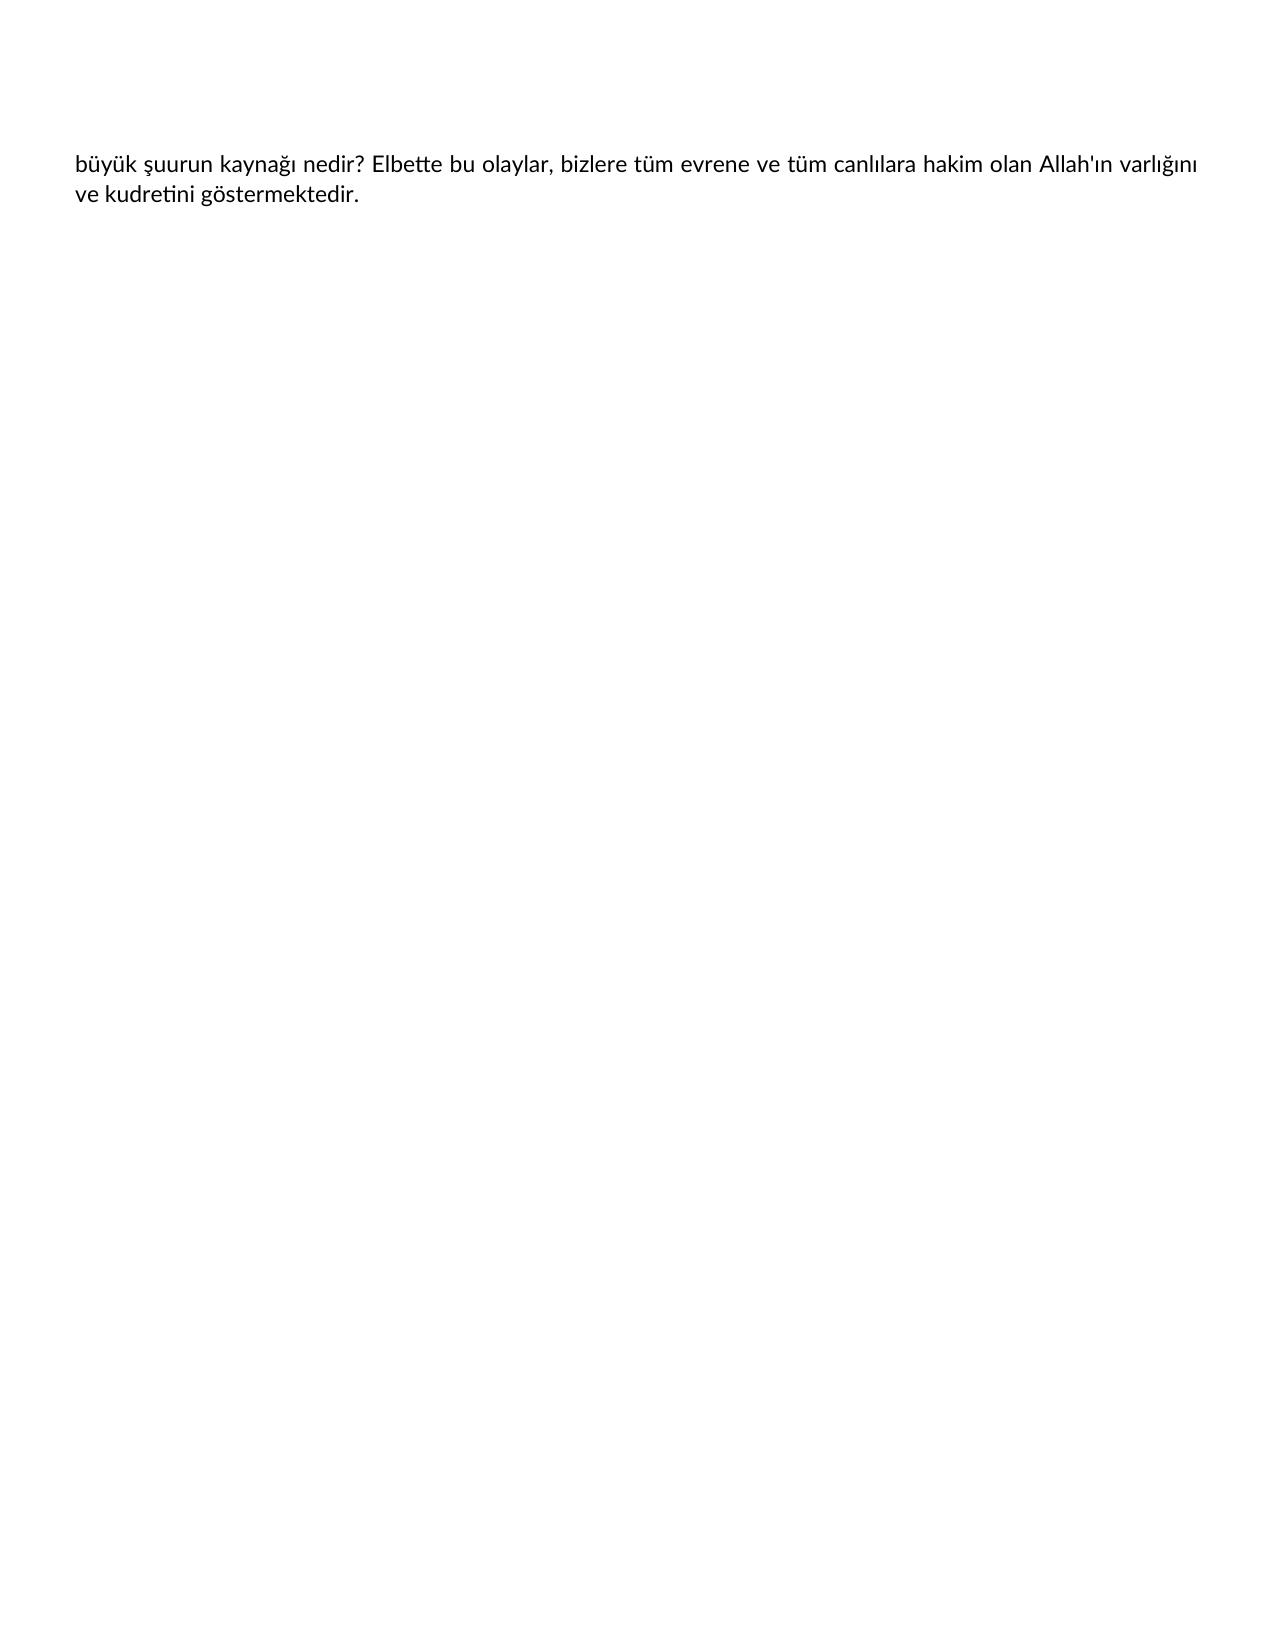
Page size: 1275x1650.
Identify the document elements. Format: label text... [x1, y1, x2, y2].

text büyük şuurun kaynağı nedir? Elbette bu olaylar, bizlere tüm evrene ve tüm canlılara hakim olan Allah'ın varlığını ve kudretini göstermektedir. [75, 150, 1200, 208]
